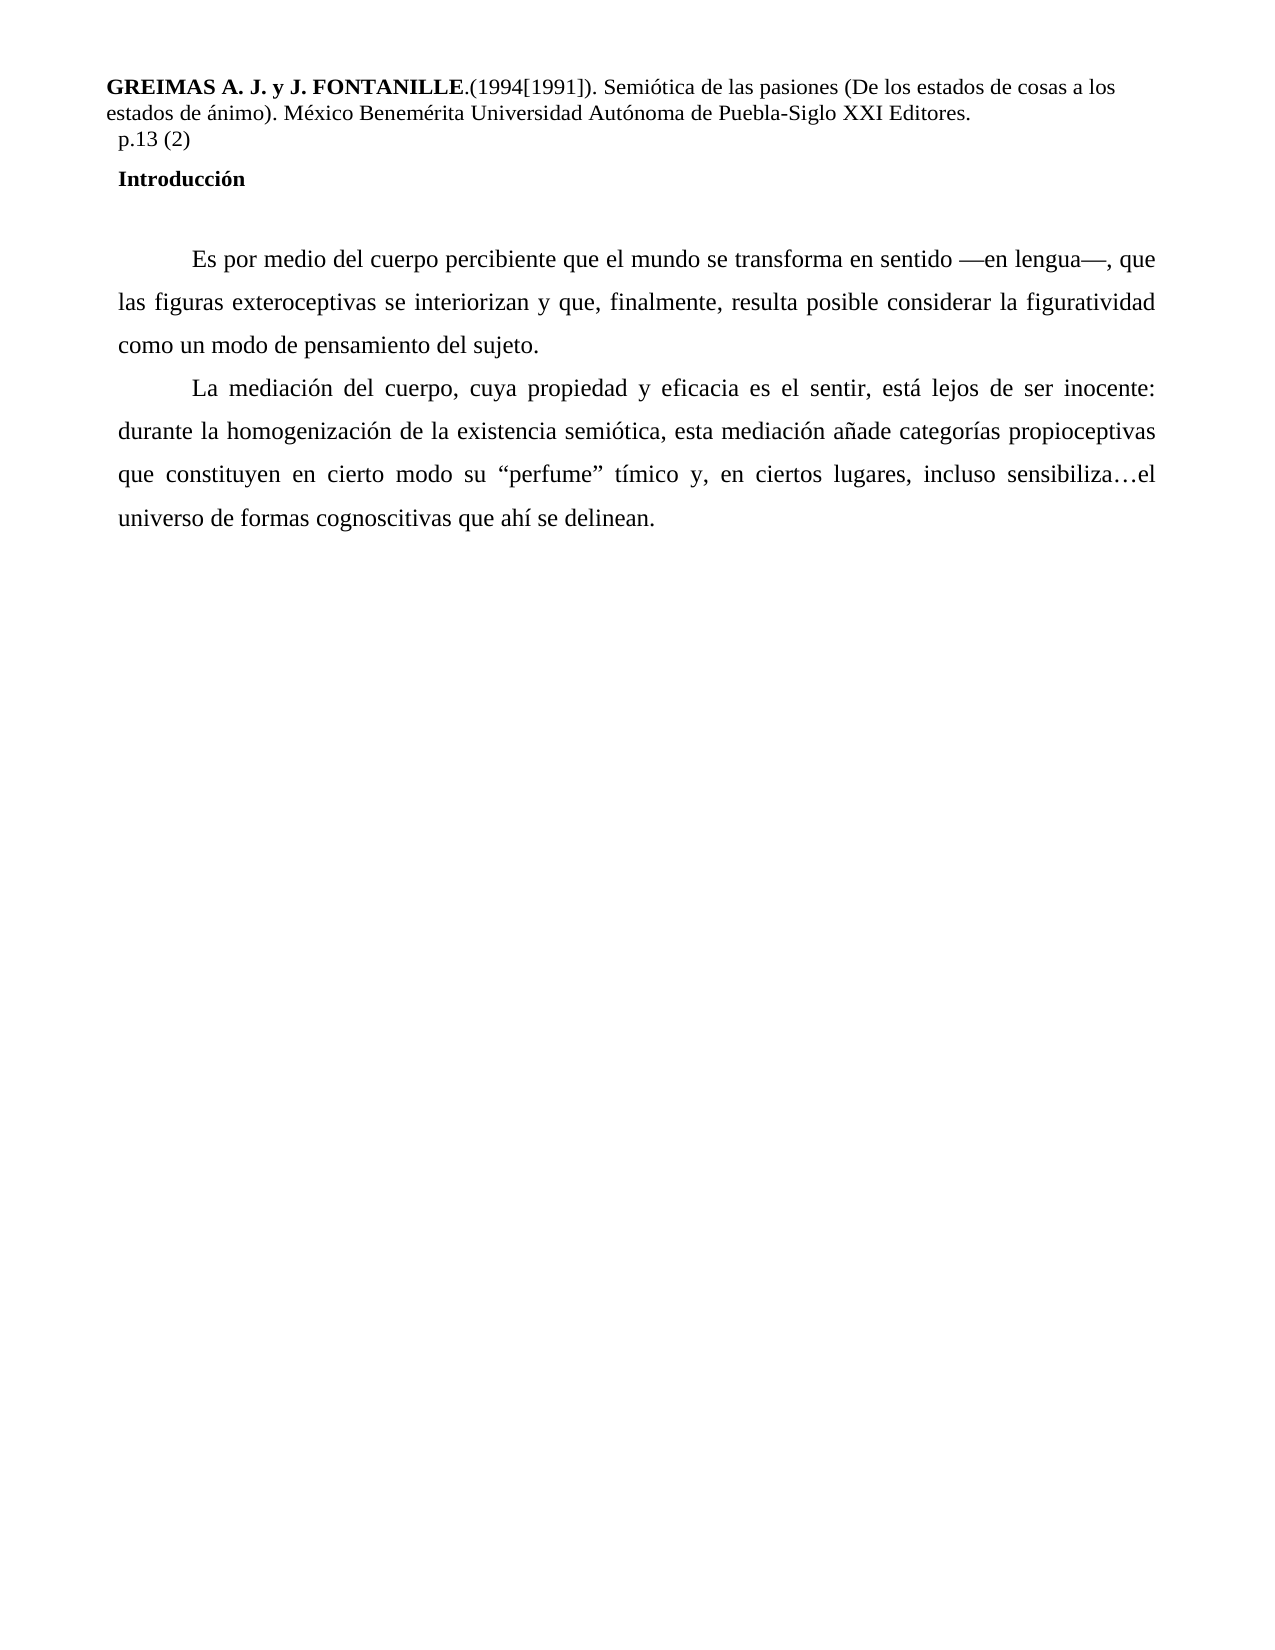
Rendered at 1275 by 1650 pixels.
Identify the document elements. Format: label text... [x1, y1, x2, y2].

text La mediación del cuerpo, cuya propiedad y eficacia es el sentir, está lejos de ser inocente: durante la homogenización de la existencia semiótica, esta mediación añade categorías propioceptivas que constituyen en cierto modo su “perfume” tímico y, en ciertos lugares, incluso sensibiliza…el universo de formas cognoscitivas que ahí se delinean. [118, 373, 1157, 531]
text Es por medio del cuerpo percibiente que el mundo se transforma en sentido ―en lengua―, que las figuras exteroceptivas se interiorizan y que, finalmente, resulta posible considerar la figuratividad como un modo de pensamiento del sujeto. [118, 244, 1157, 359]
text GREIMAS A. J. y J. FONTANILLE.(1994[1991]). Semiótica de las pasiones (De los estados de cosas a los estados de ánimo). México Benemérita Universidad Autónoma de Puebla-Siglo XXI Editores. [106, 74, 1169, 125]
text p.13 (2) [118, 126, 1169, 152]
text Introducción [118, 166, 1169, 191]
